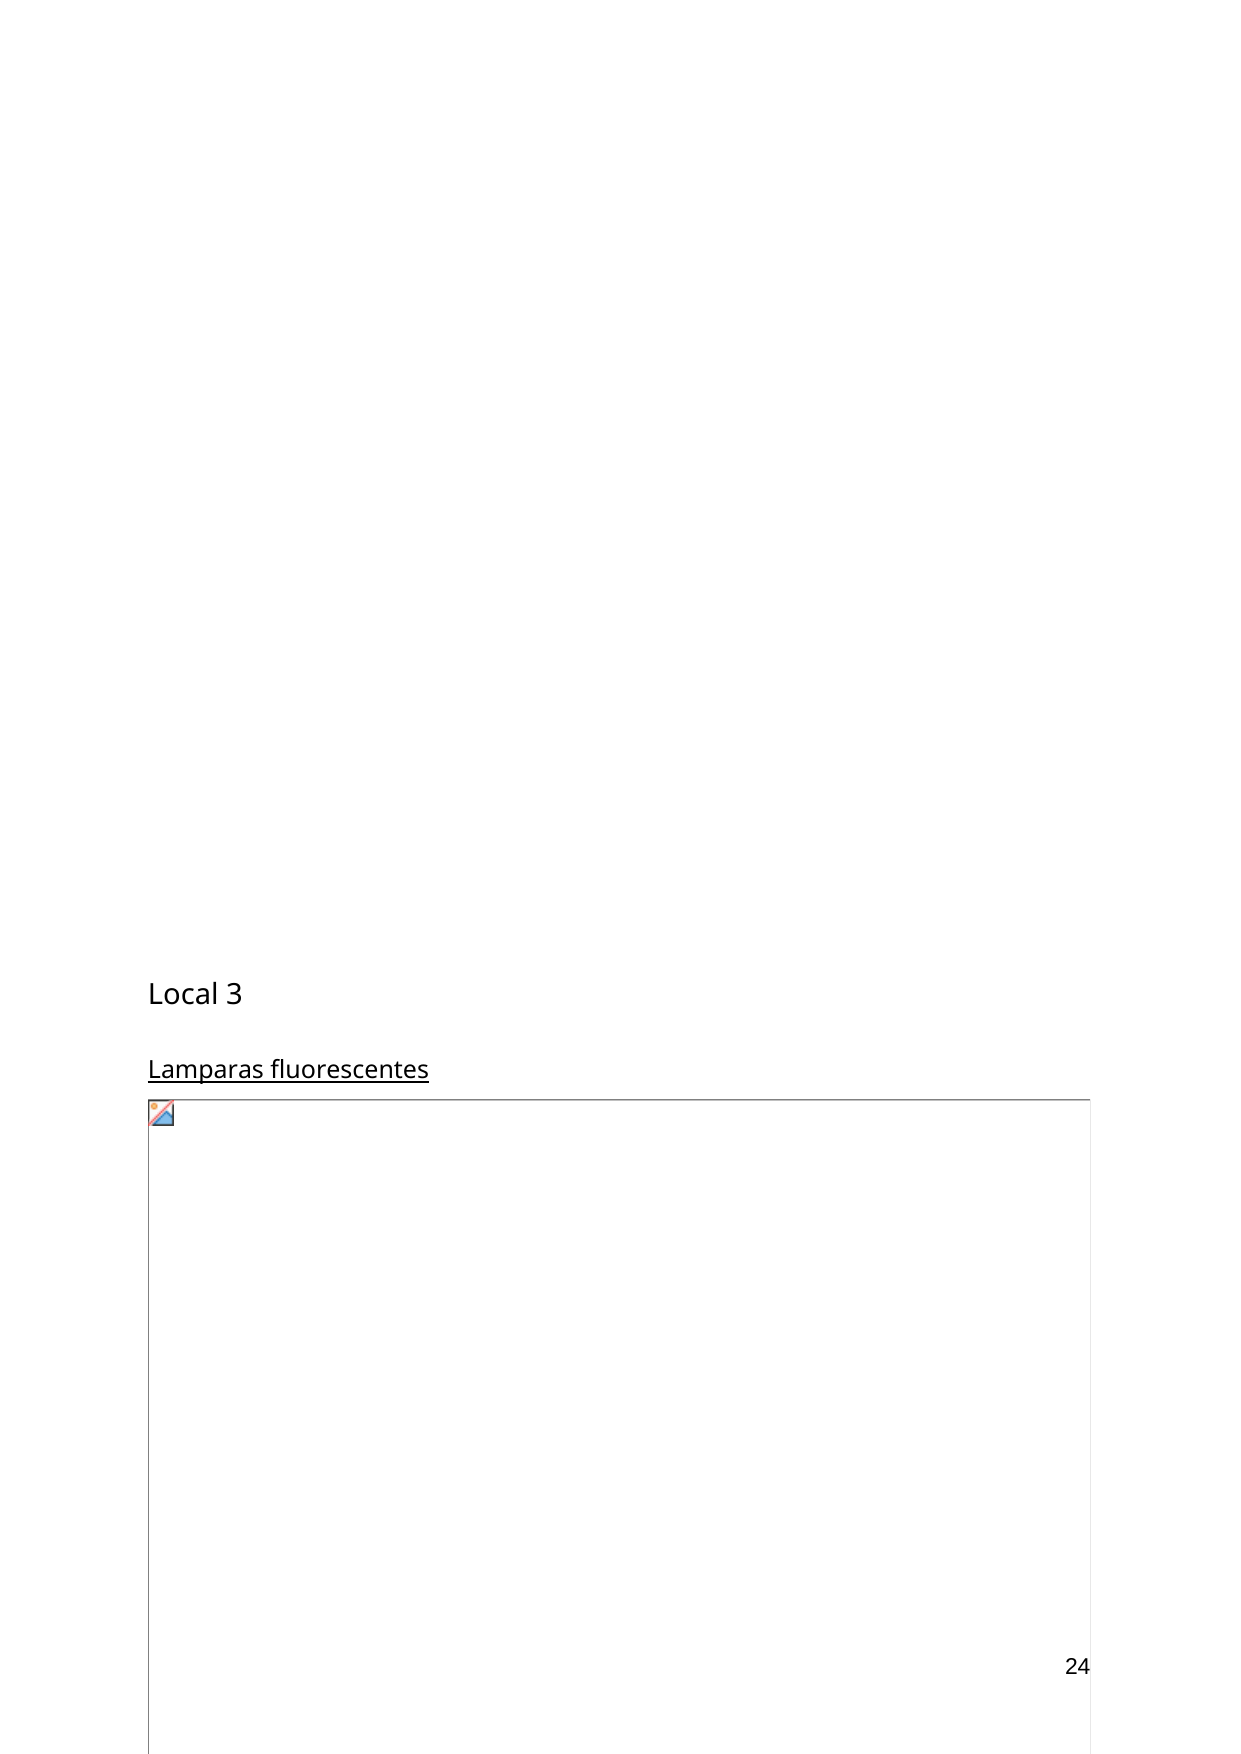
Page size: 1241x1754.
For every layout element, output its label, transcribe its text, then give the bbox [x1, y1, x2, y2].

subtitle Local 3 [148, 973, 1090, 1013]
subtitle Lamparas fluorescentes [148, 1052, 1090, 1086]
